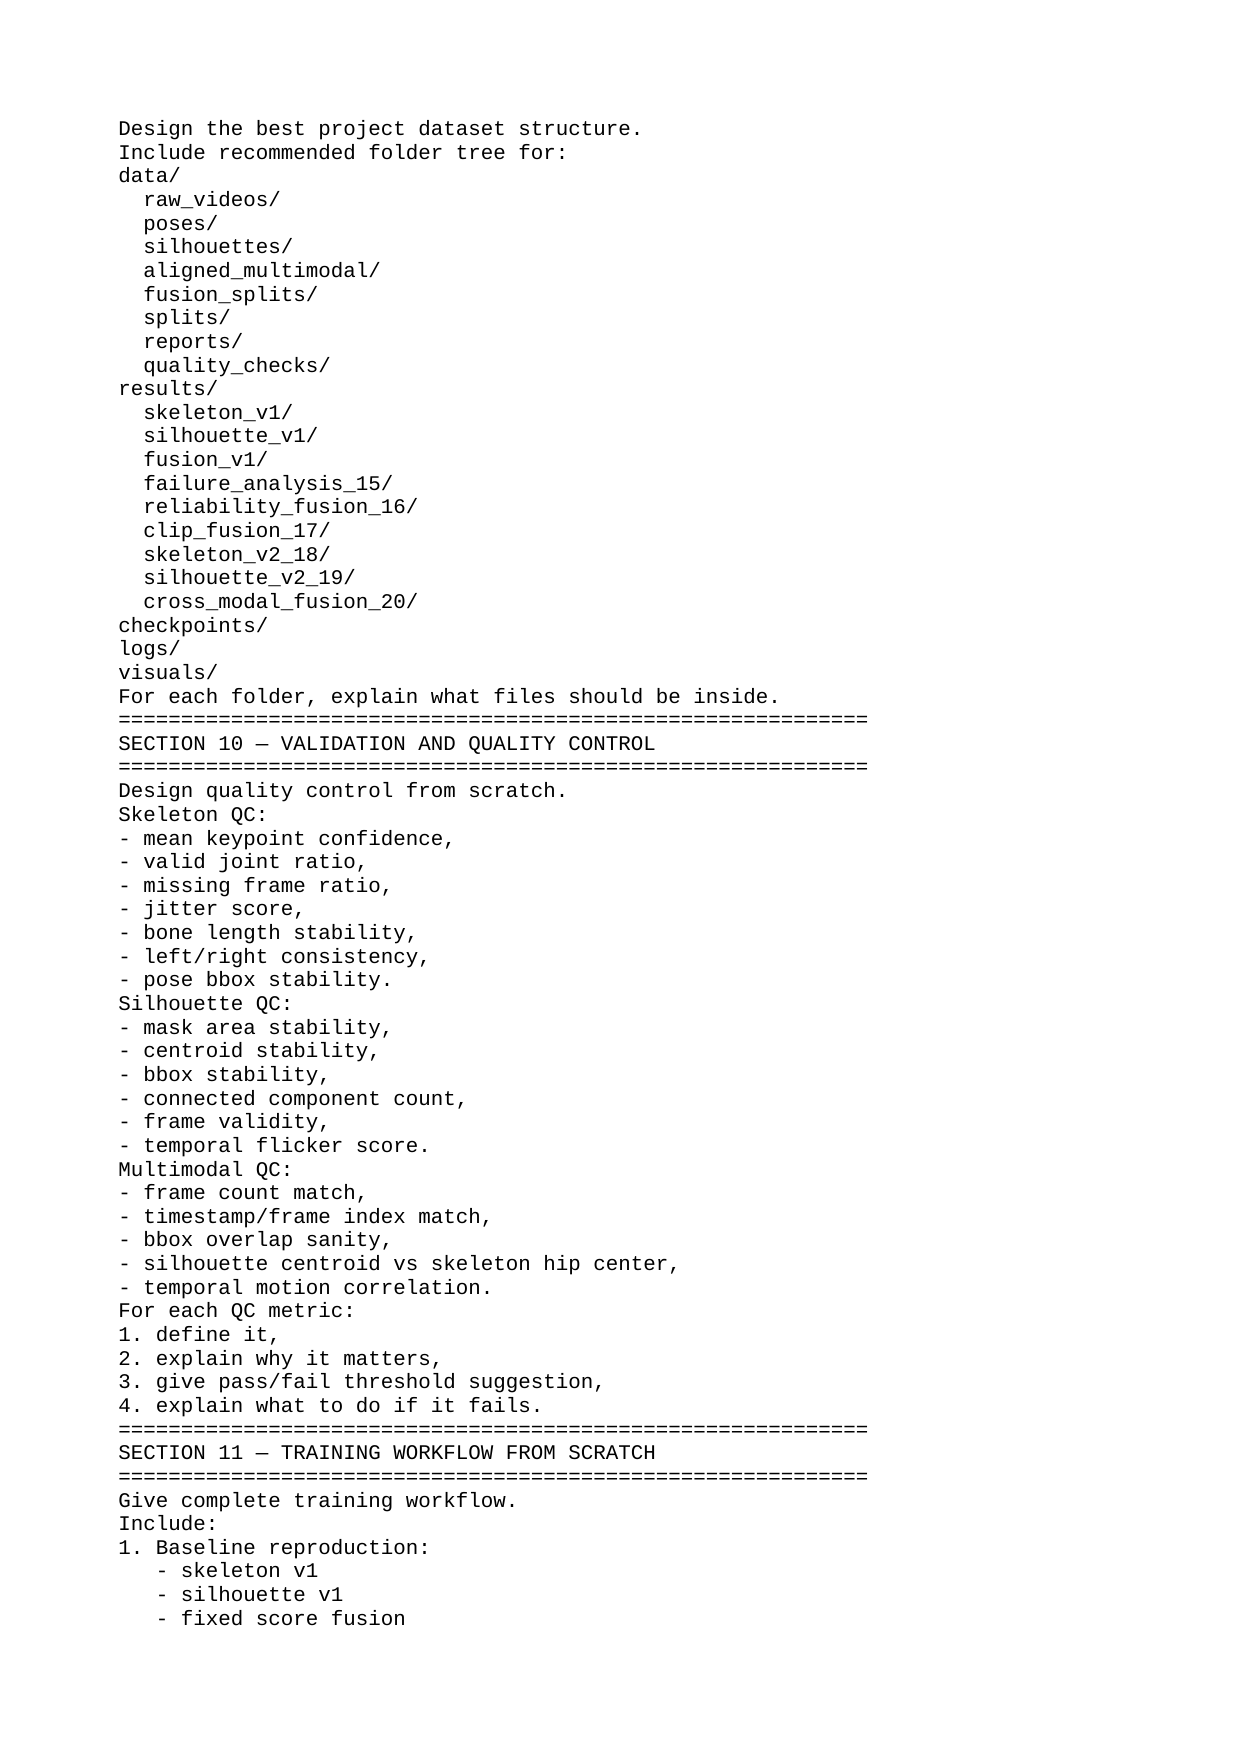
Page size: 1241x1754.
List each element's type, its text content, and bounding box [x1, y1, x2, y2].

text - frame validity, [118, 1111, 1122, 1135]
text - mask area stability, [118, 1017, 1122, 1040]
text - missing frame ratio, [118, 875, 1122, 898]
text Give complete training workflow. [118, 1489, 1122, 1513]
text Include: [118, 1513, 1122, 1537]
text clip_fusion_17/ [118, 520, 1122, 544]
text - mean keypoint confidence, [118, 827, 1122, 851]
text - pose bbox stability. [118, 969, 1122, 993]
text - connected component count, [118, 1088, 1122, 1111]
text For each QC metric: [118, 1300, 1122, 1324]
text Silhouette QC: [118, 993, 1122, 1017]
text - bbox overlap sanity, [118, 1229, 1122, 1253]
text - fixed score fusion [118, 1608, 1122, 1631]
text cross_modal_fusion_20/ [118, 591, 1122, 615]
text reliability_fusion_16/ [118, 496, 1122, 520]
text raw_videos/ [118, 189, 1122, 213]
text Design quality control from scratch. [118, 780, 1122, 804]
text data/ [118, 165, 1122, 189]
text - bbox stability, [118, 1064, 1122, 1088]
text 4. explain what to do if it fails. [118, 1395, 1122, 1419]
text - skeleton v1 [118, 1561, 1122, 1584]
text fusion_splits/ [118, 284, 1122, 307]
text aligned_multimodal/ [118, 260, 1122, 284]
text - valid joint ratio, [118, 851, 1122, 875]
text 1. Baseline reproduction: [118, 1537, 1122, 1561]
text silhouettes/ [118, 236, 1122, 260]
text poses/ [118, 213, 1122, 236]
text - silhouette v1 [118, 1584, 1122, 1608]
text - temporal motion correlation. [118, 1277, 1122, 1300]
text 1. define it, [118, 1324, 1122, 1348]
text fusion_v1/ [118, 449, 1122, 473]
text Skeleton QC: [118, 804, 1122, 827]
text - temporal flicker score. [118, 1135, 1122, 1158]
text checkpoints/ [118, 615, 1122, 638]
text - left/right consistency, [118, 946, 1122, 969]
text logs/ [118, 638, 1122, 662]
text 2. explain why it matters, [118, 1348, 1122, 1371]
text reports/ [118, 331, 1122, 354]
text 3. give pass/fail threshold suggestion, [118, 1371, 1122, 1395]
text - centroid stability, [118, 1040, 1122, 1064]
text silhouette_v1/ [118, 426, 1122, 449]
text ============================================================ [118, 709, 1122, 733]
text splits/ [118, 307, 1122, 331]
text - bone length stability, [118, 922, 1122, 946]
text skeleton_v2_18/ [118, 544, 1122, 567]
text Include recommended folder tree for: [118, 142, 1122, 165]
text - frame count match, [118, 1182, 1122, 1206]
text results/ [118, 378, 1122, 402]
text ============================================================ [118, 757, 1122, 780]
text skeleton_v1/ [118, 402, 1122, 426]
text Design the best project dataset structure. [118, 118, 1122, 142]
text - timestamp/frame index match, [118, 1206, 1122, 1229]
text SECTION 10 — VALIDATION AND QUALITY CONTROL [118, 733, 1122, 757]
text failure_analysis_15/ [118, 473, 1122, 496]
text silhouette_v2_19/ [118, 567, 1122, 591]
text ============================================================ [118, 1466, 1122, 1489]
text For each folder, explain what files should be inside. [118, 686, 1122, 709]
text - jitter score, [118, 898, 1122, 922]
text Multimodal QC: [118, 1158, 1122, 1182]
text visuals/ [118, 662, 1122, 686]
text ============================================================ [118, 1419, 1122, 1442]
text SECTION 11 — TRAINING WORKFLOW FROM SCRATCH [118, 1442, 1122, 1466]
text - silhouette centroid vs skeleton hip center, [118, 1253, 1122, 1277]
text quality_checks/ [118, 354, 1122, 378]
